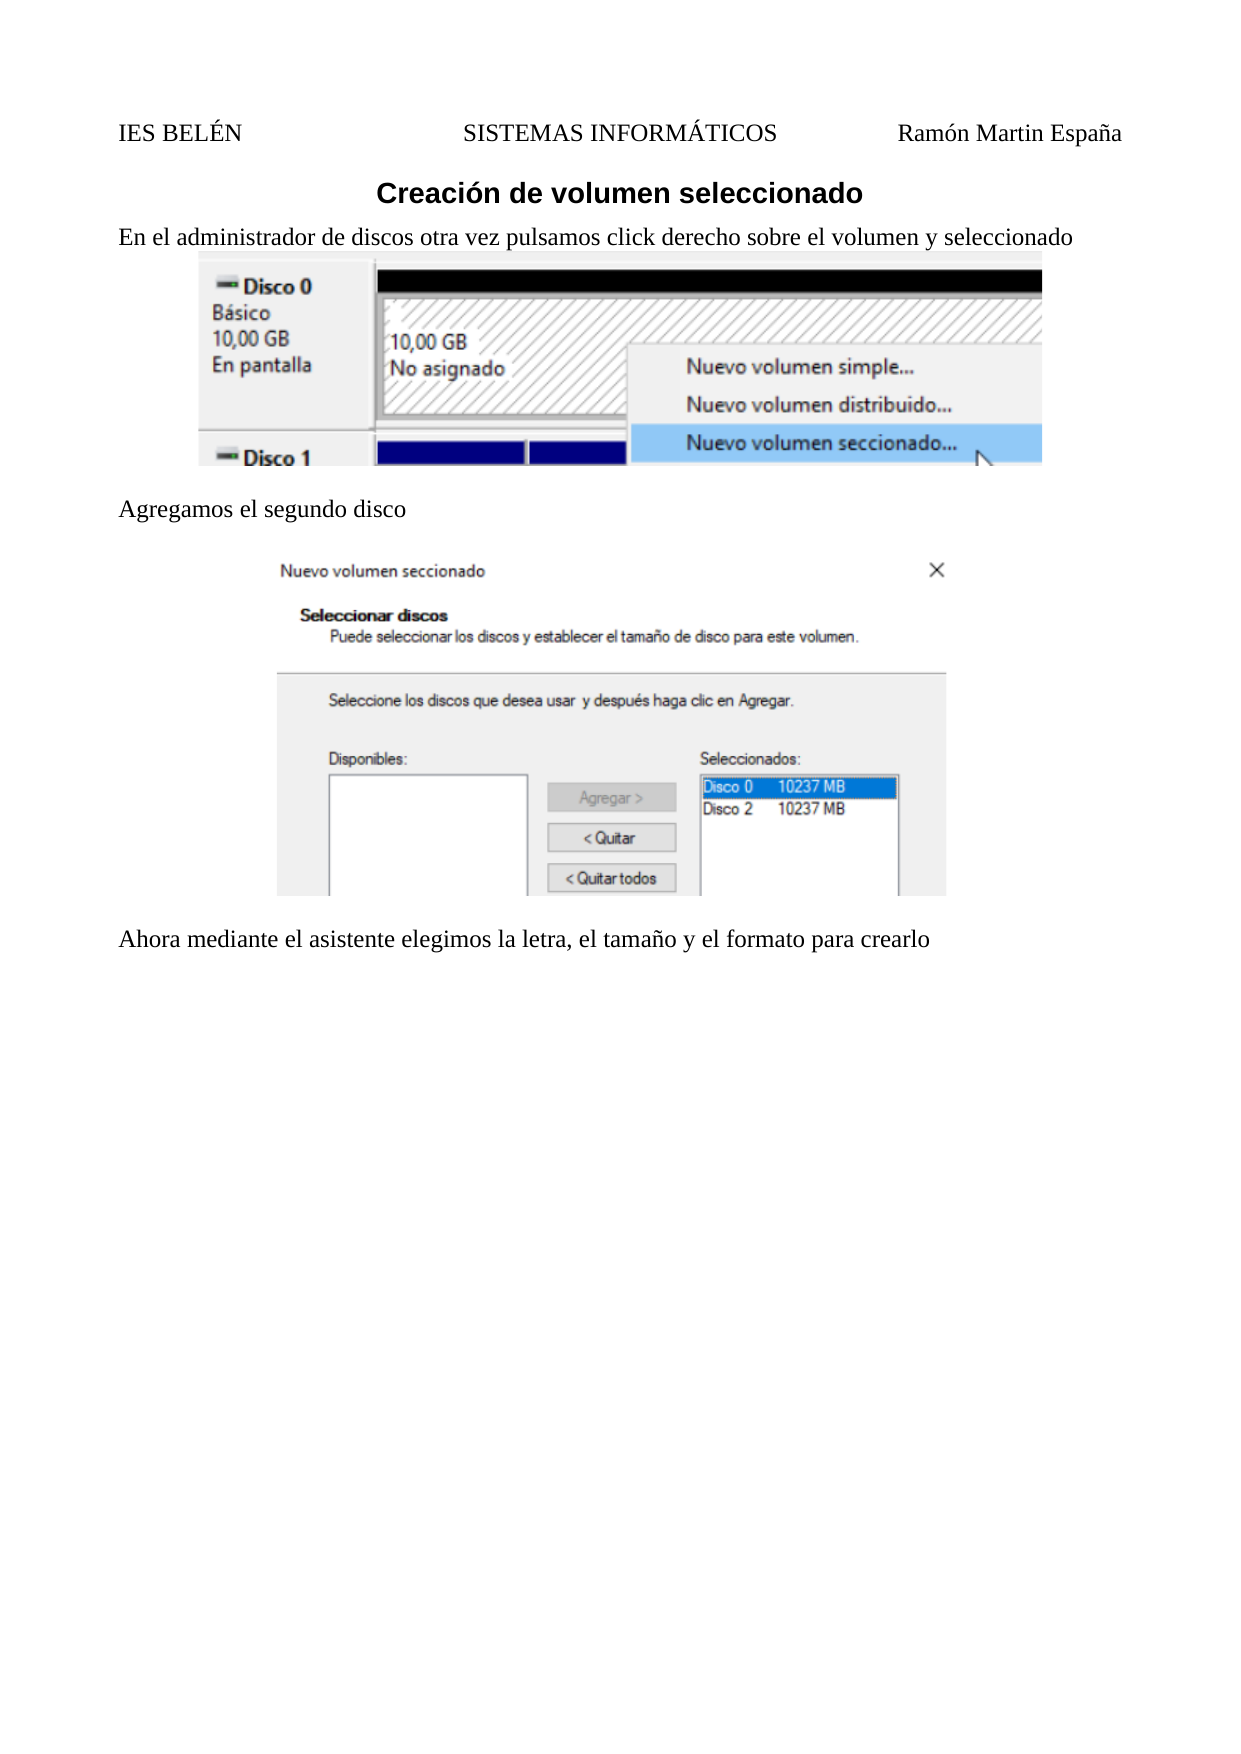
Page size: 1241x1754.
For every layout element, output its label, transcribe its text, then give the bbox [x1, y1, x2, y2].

text Agregamos el segundo disco [118, 494, 1122, 523]
text Ahora mediante el asistente elegimos la letra, el tamaño y el formato para crearlo [118, 924, 1122, 953]
text En el administrador de discos otra vez pulsamos click derecho sobre el volumen y seleccionado [118, 222, 1122, 251]
subtitle Creación de volumen seleccionado [118, 176, 1122, 210]
picture [198, 251, 1043, 466]
picture [276, 556, 947, 896]
